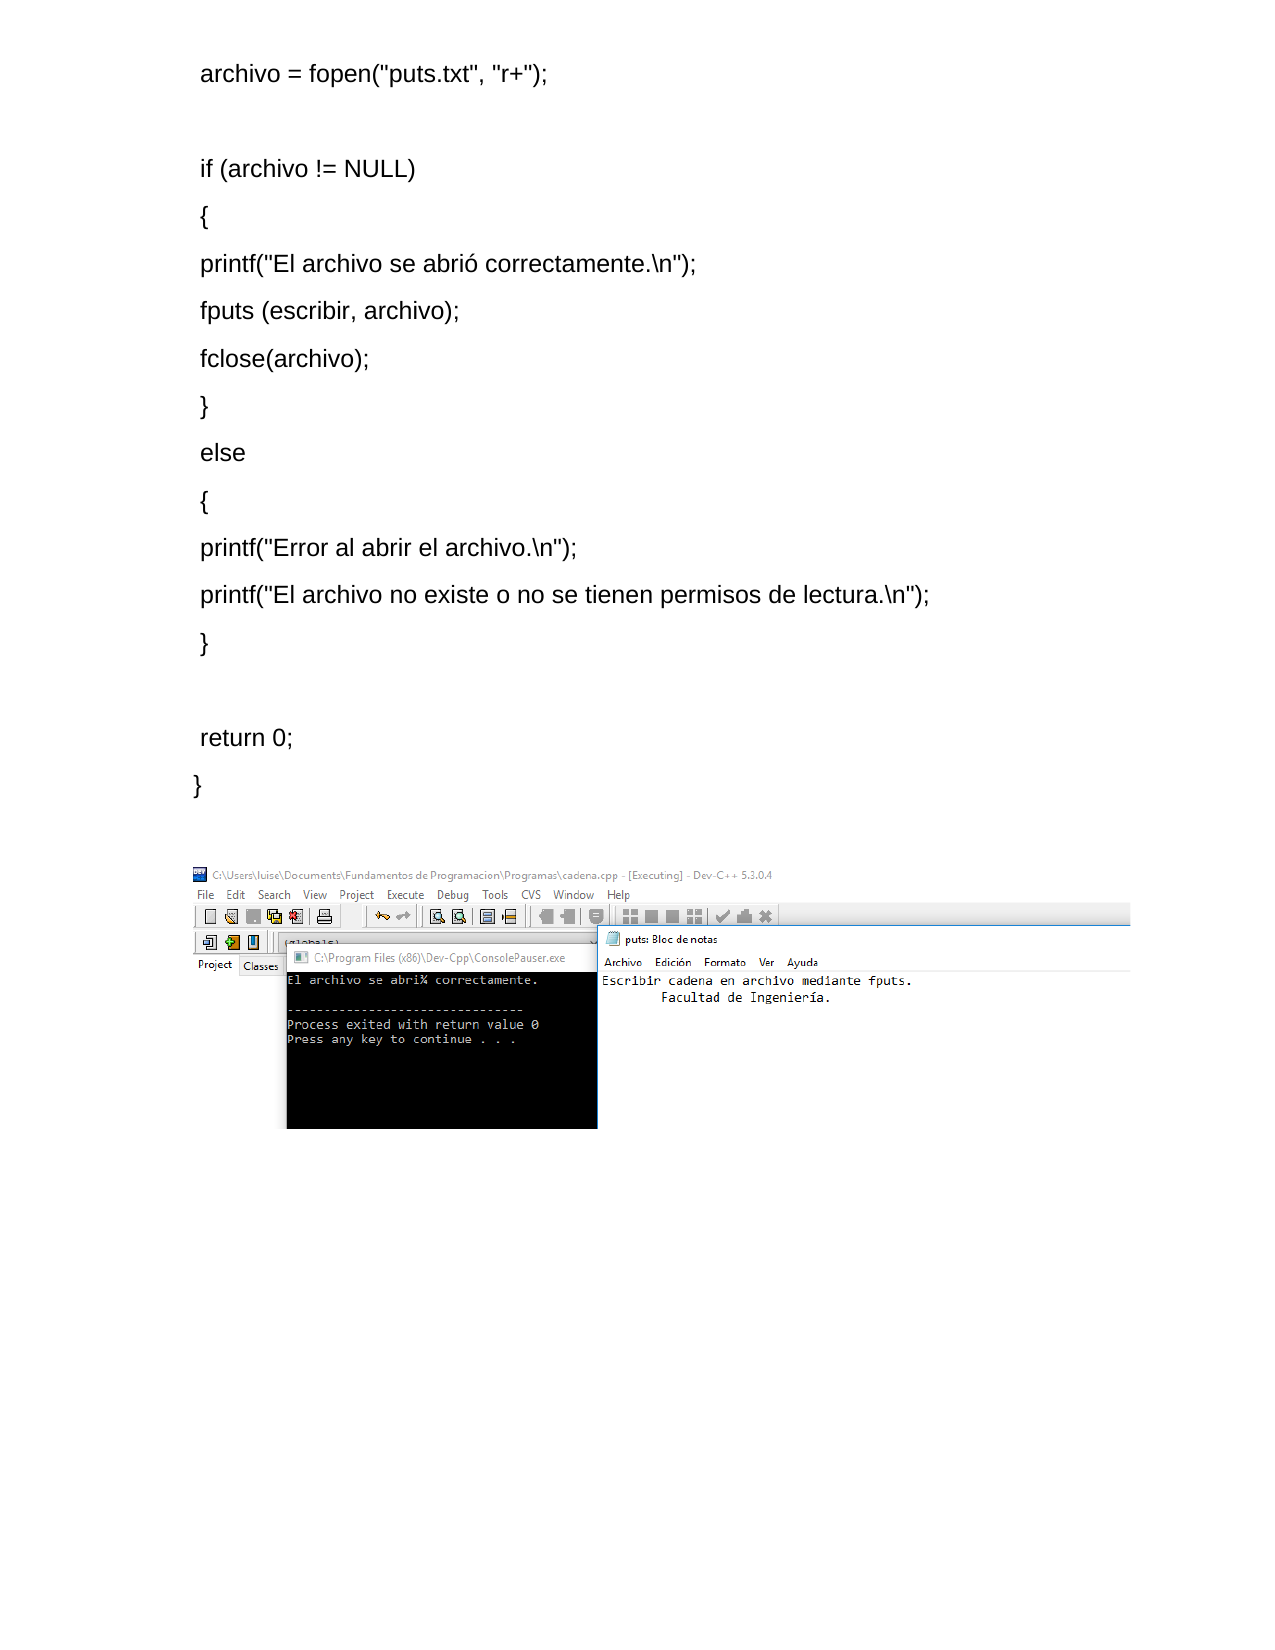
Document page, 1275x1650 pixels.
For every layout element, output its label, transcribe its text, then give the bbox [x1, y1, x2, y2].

list { [193, 486, 1205, 514]
list fclose(archivo); [193, 343, 1205, 372]
list } [193, 770, 1205, 799]
list printf("El archivo se abrió correctamente.\n"); [193, 249, 1205, 277]
list archivo = fopen("puts.txt", "r+"); [193, 59, 1205, 88]
list return 0; [193, 723, 1205, 751]
list printf("El archivo no existe o no se tienen permisos de lectura.\n"); [193, 581, 1205, 609]
list } [193, 628, 1205, 657]
list else [193, 438, 1205, 467]
list } [193, 391, 1205, 420]
list fputs (escribir, archivo); [193, 296, 1205, 325]
list printf("Error al abrir el archivo.\n"); [193, 533, 1205, 562]
list { [193, 201, 1205, 230]
list if (archivo != NULL) [193, 154, 1205, 183]
